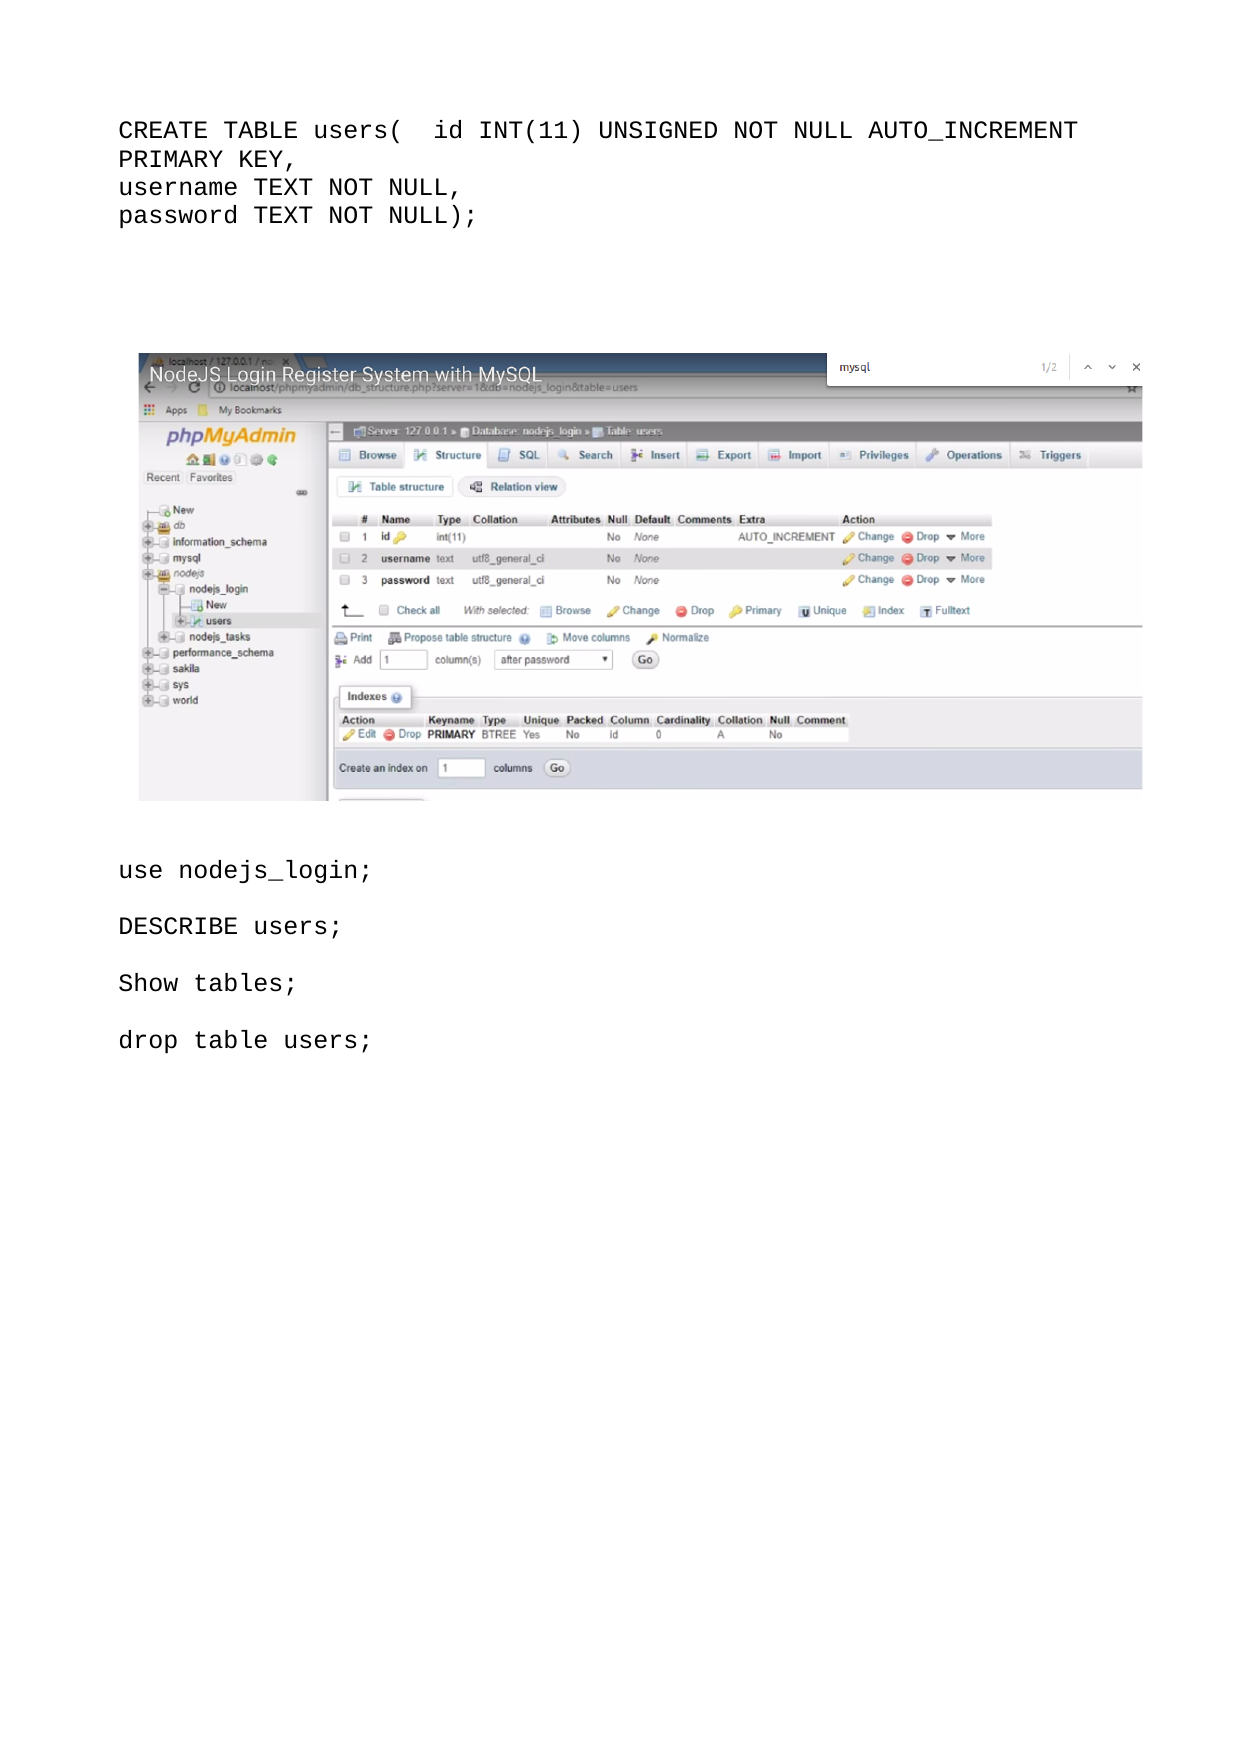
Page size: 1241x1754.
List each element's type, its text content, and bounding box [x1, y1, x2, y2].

text password TEXT NOT NULL); [118, 203, 1122, 231]
text DESCRIBE users; [118, 914, 1122, 942]
text use nodejs_login; [118, 857, 1122, 886]
text CREATE TABLE users( id INT(11) UNSIGNED NOT NULL AUTO_INCREMENT PRIMARY KEY, [118, 118, 1122, 175]
text Show tables; [118, 971, 1122, 999]
picture [138, 353, 1143, 801]
text drop table users; [118, 1027, 1122, 1056]
text username TEXT NOT NULL, [118, 175, 1122, 203]
